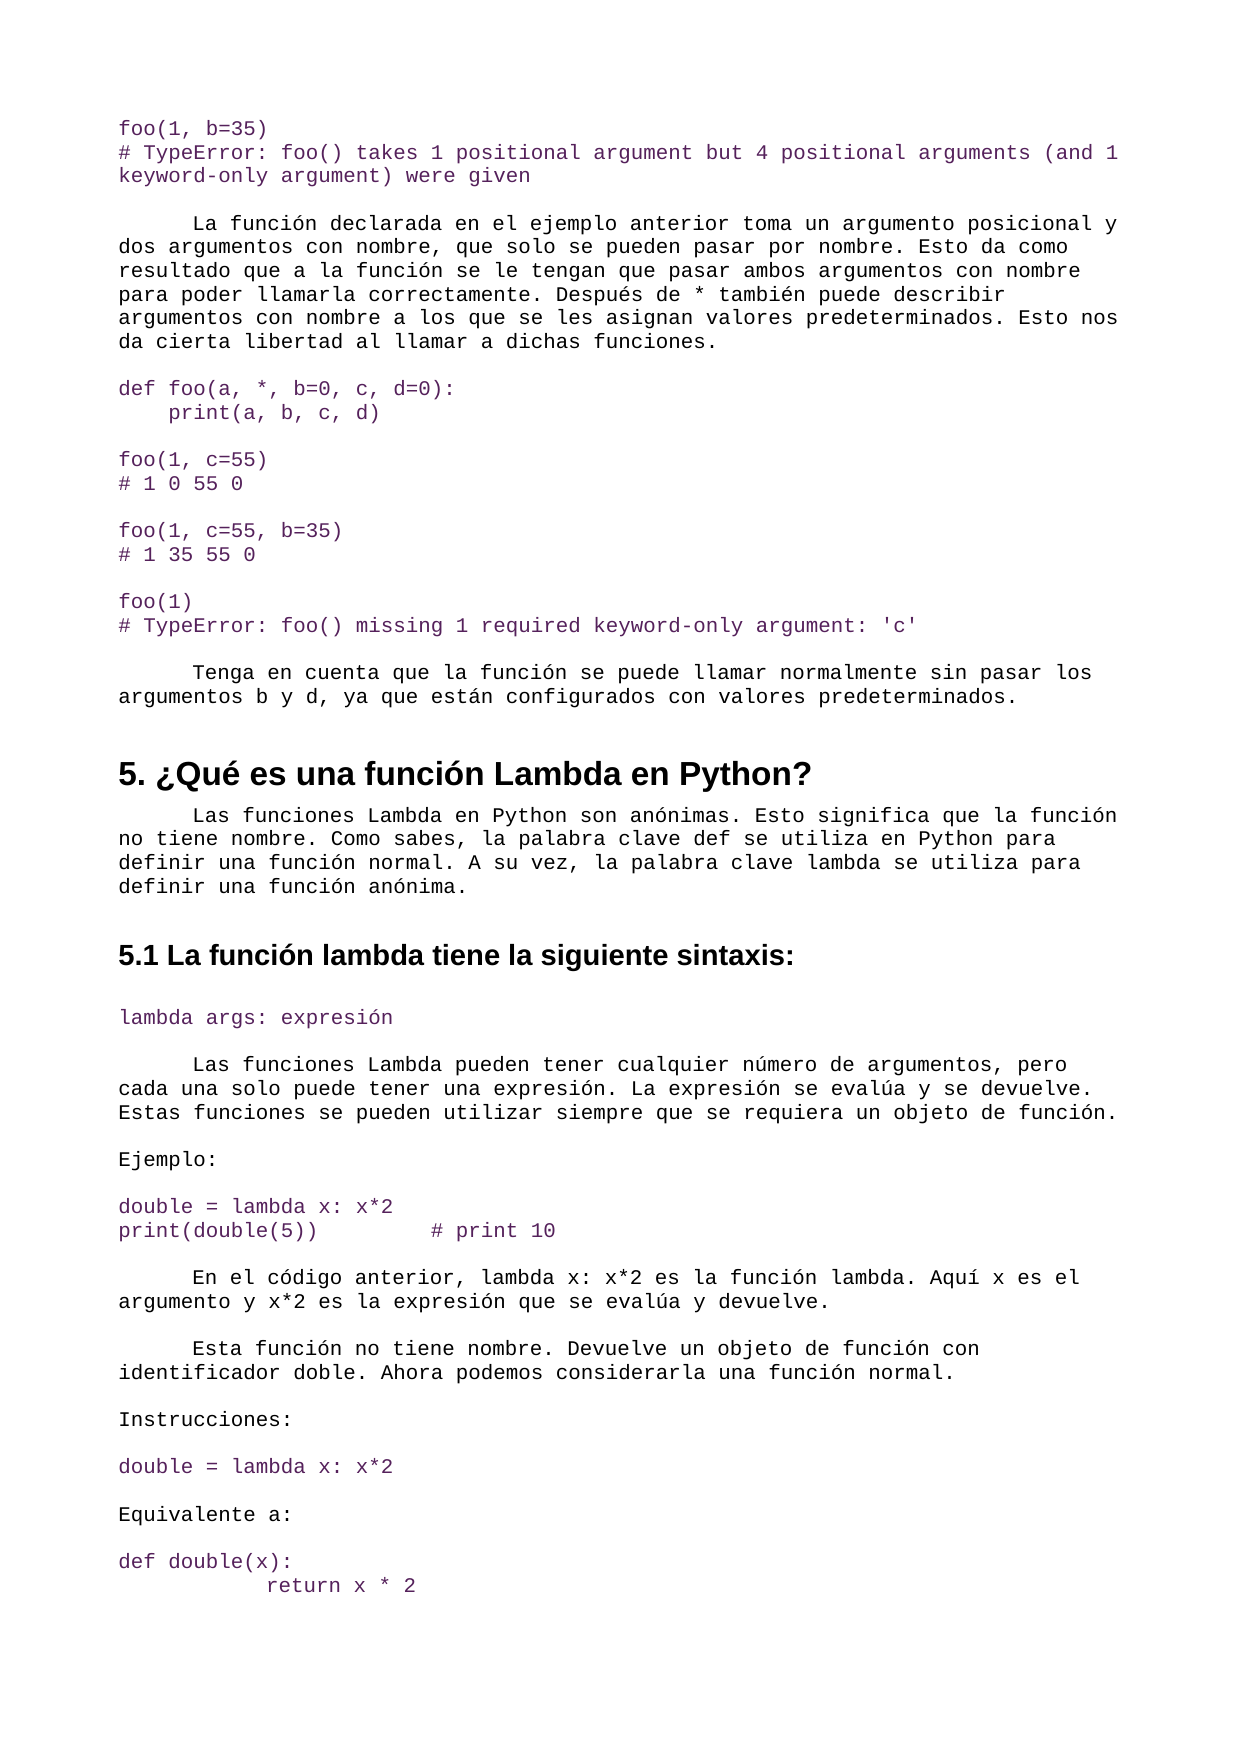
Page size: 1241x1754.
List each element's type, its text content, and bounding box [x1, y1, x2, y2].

subtitle 5.1 La función lambda tiene la siguiente sintaxis: [118, 937, 1122, 971]
text def double(x): [118, 1551, 1122, 1575]
text # 1 35 55 0 [118, 544, 1122, 567]
text foo(1) [118, 591, 1122, 615]
text double = lambda x: x*2 [118, 1196, 1122, 1220]
text Las funciones Lambda en Python son anónimas. Esto significa que la función no tiene nombre. Como sabes, la palabra clave def se utiliza en Python para definir una función normal. A su vez, la palabra clave lambda se utiliza para definir una función anónima. [118, 805, 1122, 899]
text Tenga en cuenta que la función se puede llamar normalmente sin pasar los argumentos b y d, ya que están configurados con valores predeterminados. [118, 662, 1122, 709]
text return x * 2 [118, 1575, 1122, 1598]
text Ejemplo: [118, 1149, 1122, 1173]
text foo(1, b=35) [118, 118, 1122, 142]
text Equivalente a: [118, 1504, 1122, 1527]
text Instrucciones: [118, 1409, 1122, 1433]
text print(a, b, c, d) [118, 402, 1122, 426]
text lambda args: expresión [118, 1007, 1122, 1031]
text print(double(5)) # print 10 [118, 1220, 1122, 1244]
text def foo(a, *, b=0, c, d=0): [118, 378, 1122, 402]
text # 1 0 55 0 [118, 473, 1122, 496]
text foo(1, c=55, b=35) [118, 520, 1122, 544]
text foo(1, c=55) [118, 449, 1122, 473]
text # TypeError: foo() takes 1 positional argument but 4 positional arguments (and 1 keyword-only argument) were given [118, 142, 1122, 189]
text double = lambda x: x*2 [118, 1456, 1122, 1480]
subtitle 5. ¿Qué es una función Lambda en Python? [118, 754, 1122, 792]
text La función declarada en el ejemplo anterior toma un argumento posicional y dos argumentos con nombre, que solo se pueden pasar por nombre. Esto da como resultado que a la función se le tengan que pasar ambos argumentos con nombre para poder llamarla correctamente. Después de * también puede describir argumentos con nombre a los que se les asignan valores predeterminados. Esto nos da cierta libertad al llamar a dichas funciones. [118, 213, 1122, 354]
text En el código anterior, lambda x: x*2 es la función lambda. Aquí x es el argumento y x*2 es la expresión que se evalúa y devuelve. [118, 1267, 1122, 1314]
text Las funciones Lambda pueden tener cualquier número de argumentos, pero cada una solo puede tener una expresión. La expresión se evalúa y se devuelve. Estas funciones se pueden utilizar siempre que se requiera un objeto de función. [118, 1054, 1122, 1125]
text # TypeError: foo() missing 1 required keyword-only argument: 'c' [118, 615, 1122, 638]
text Esta función no tiene nombre. Devuelve un objeto de función con identificador doble. Ahora podemos considerarla una función normal. [118, 1338, 1122, 1386]
